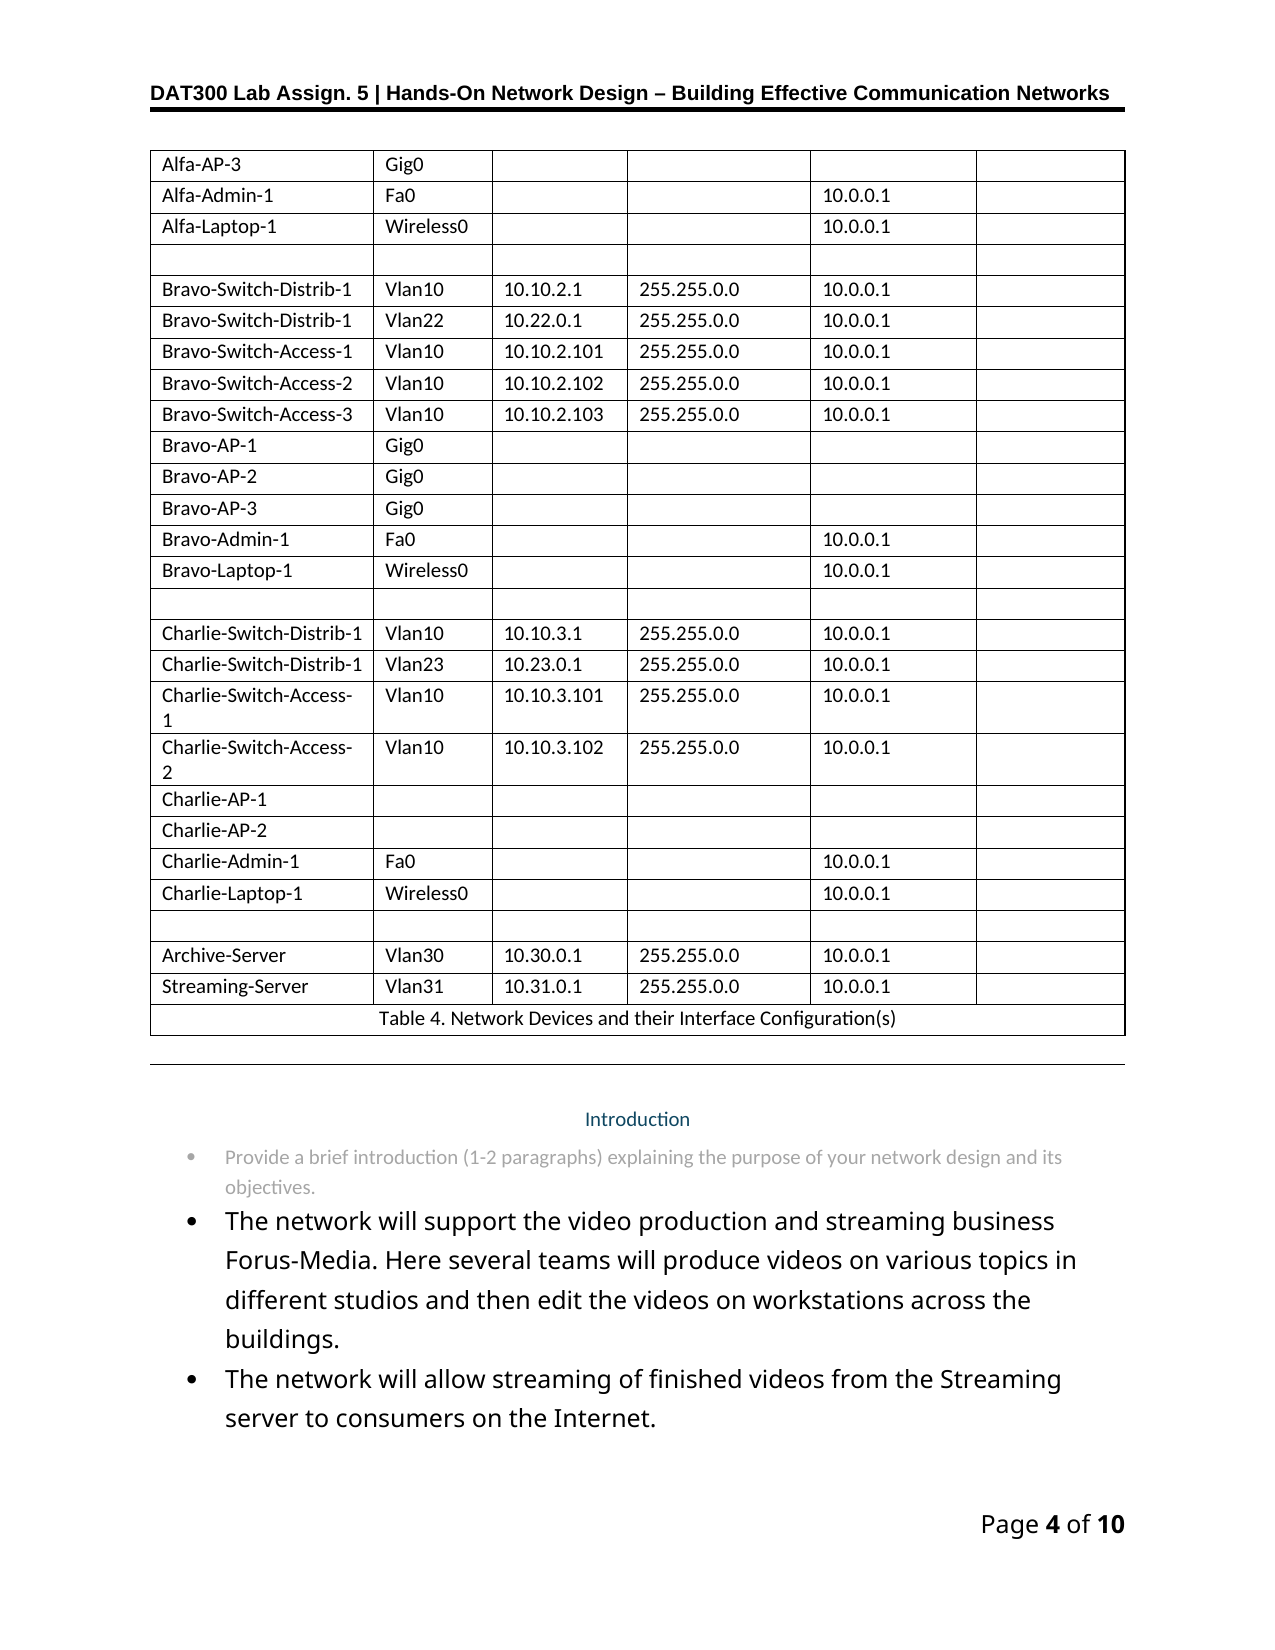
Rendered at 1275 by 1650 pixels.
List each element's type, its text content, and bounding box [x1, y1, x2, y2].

table_cell 10.0.0.1 [811, 401, 976, 431]
table_cell [374, 911, 492, 941]
table_cell 10.0.0.1 [811, 557, 976, 587]
table_cell [374, 589, 492, 619]
table_cell [977, 401, 1124, 431]
table_cell Bravo-Switch-Distrib-1 [151, 276, 373, 306]
table_cell 10.10.2.101 [493, 339, 627, 369]
table_cell 255.255.0.0 [628, 682, 810, 733]
table_cell [977, 214, 1124, 244]
table_cell 10.0.0.1 [811, 849, 976, 879]
table_cell [628, 432, 810, 462]
table_cell [628, 214, 810, 244]
table_cell Gig0 [374, 495, 492, 525]
table_cell Vlan10 [374, 734, 492, 785]
table_cell [493, 911, 627, 941]
table_cell [977, 151, 1124, 181]
table_cell Gig0 [374, 464, 492, 494]
table_cell [977, 464, 1124, 494]
table_cell Wireless0 [374, 557, 492, 587]
table_cell Alfa-Laptop-1 [151, 214, 373, 244]
table_cell [493, 557, 627, 587]
table_cell Charlie-Switch-Distrib-1 [151, 620, 373, 650]
list Provide a brief introduction (1-2 paragraphs) explaining the purpose of your network design and its objectives. [187, 1144, 1125, 1199]
table_cell [493, 849, 627, 879]
table_cell [151, 911, 373, 941]
table_cell [628, 849, 810, 879]
table_cell [977, 495, 1124, 525]
table_cell Vlan10 [374, 276, 492, 306]
table_cell Vlan10 [374, 370, 492, 400]
table_cell Wireless0 [374, 214, 492, 244]
table_cell Vlan31 [374, 974, 492, 1004]
table_cell 10.0.0.1 [811, 276, 976, 306]
table_cell Bravo-Switch-Access-1 [151, 339, 373, 369]
table_cell Charlie-Laptop-1 [151, 880, 373, 910]
table_cell 10.10.3.102 [493, 734, 627, 785]
table_cell [977, 370, 1124, 400]
table_cell 255.255.0.0 [628, 942, 810, 972]
table_cell 255.255.0.0 [628, 307, 810, 337]
table_cell [977, 589, 1124, 619]
table_cell 255.255.0.0 [628, 651, 810, 681]
table_cell Vlan10 [374, 339, 492, 369]
table_cell Charlie-Switch-Distrib-1 [151, 651, 373, 681]
table_cell Bravo-Laptop-1 [151, 557, 373, 587]
table_cell Bravo-Switch-Distrib-1 [151, 307, 373, 337]
table_cell [628, 880, 810, 910]
table_cell 10.0.0.1 [811, 620, 976, 650]
table_cell [977, 734, 1124, 785]
table_cell [493, 526, 627, 556]
table_cell [493, 589, 627, 619]
table_cell 255.255.0.0 [628, 974, 810, 1004]
table_cell [977, 432, 1124, 462]
table_cell Charlie-Switch-Access-2 [151, 734, 373, 785]
table_cell 10.0.0.1 [811, 974, 976, 1004]
table_cell Bravo-AP-3 [151, 495, 373, 525]
table_cell Bravo-Switch-Access-2 [151, 370, 373, 400]
list The network will support the video production and streaming business Forus-Media. Here several teams will produce videos on various topics in different studios and then edit the videos on workstations across the buildings. [187, 1203, 1125, 1356]
table_cell Charlie-Admin-1 [151, 849, 373, 879]
table_cell Vlan30 [374, 942, 492, 972]
table_cell [628, 786, 810, 816]
table_cell 10.0.0.1 [811, 682, 976, 733]
table_cell [977, 557, 1124, 587]
table_cell Vlan10 [374, 682, 492, 733]
table_cell 10.10.2.102 [493, 370, 627, 400]
table_cell 10.10.2.1 [493, 276, 627, 306]
table_cell Gig0 [374, 151, 492, 181]
table_cell 10.0.0.1 [811, 526, 976, 556]
table_cell [977, 245, 1124, 275]
table_cell [151, 245, 373, 275]
table_cell [811, 151, 976, 181]
table_cell 255.255.0.0 [628, 620, 810, 650]
table_cell 10.0.0.1 [811, 651, 976, 681]
table_cell Fa0 [374, 182, 492, 212]
table_cell Fa0 [374, 849, 492, 879]
table_cell 10.10.3.101 [493, 682, 627, 733]
table_cell 10.0.0.1 [811, 339, 976, 369]
table_cell [977, 942, 1124, 972]
table_cell [811, 245, 976, 275]
table_cell Vlan10 [374, 401, 492, 431]
table_cell 10.0.0.1 [811, 214, 976, 244]
table_cell [374, 786, 492, 816]
table_cell 10.30.0.1 [493, 942, 627, 972]
table_cell Alfa-AP-3 [151, 151, 373, 181]
table_cell [374, 817, 492, 847]
table_cell [493, 432, 627, 462]
table_cell [977, 651, 1124, 681]
table_cell [811, 495, 976, 525]
table_cell 255.255.0.0 [628, 401, 810, 431]
table_cell [977, 911, 1124, 941]
table_cell [493, 214, 627, 244]
table_cell Charlie-Switch-Access-1 [151, 682, 373, 733]
table_cell [493, 464, 627, 494]
table_cell [977, 276, 1124, 306]
table_cell 10.0.0.1 [811, 734, 976, 785]
table_cell [977, 182, 1124, 212]
table_cell 255.255.0.0 [628, 339, 810, 369]
table_cell 255.255.0.0 [628, 276, 810, 306]
table_cell [493, 817, 627, 847]
table_cell [811, 817, 976, 847]
table_cell 10.10.3.1 [493, 620, 627, 650]
table_cell [977, 786, 1124, 816]
table_cell [493, 182, 627, 212]
table_cell [977, 620, 1124, 650]
table_cell Streaming-Server [151, 974, 373, 1004]
table_cell [628, 817, 810, 847]
table_cell [977, 307, 1124, 337]
table_cell [811, 432, 976, 462]
table_cell [628, 245, 810, 275]
table_cell [628, 182, 810, 212]
table_cell [811, 464, 976, 494]
table_cell [977, 339, 1124, 369]
table_cell Wireless0 [374, 880, 492, 910]
table_cell [493, 880, 627, 910]
table_cell Fa0 [374, 526, 492, 556]
table_cell 255.255.0.0 [628, 734, 810, 785]
table_cell 10.22.0.1 [493, 307, 627, 337]
table_cell Archive-Server [151, 942, 373, 972]
table_cell 10.0.0.1 [811, 880, 976, 910]
table_cell Bravo-AP-1 [151, 432, 373, 462]
table_cell [811, 589, 976, 619]
table_cell Alfa-Admin-1 [151, 182, 373, 212]
table_cell [151, 589, 373, 619]
table_cell [493, 495, 627, 525]
table_cell [628, 589, 810, 619]
table_cell Bravo-Admin-1 [151, 526, 373, 556]
table_cell [977, 849, 1124, 879]
table_cell 10.0.0.1 [811, 942, 976, 972]
table_cell [811, 786, 976, 816]
table_cell Charlie-AP-2 [151, 817, 373, 847]
table_cell 10.10.2.103 [493, 401, 627, 431]
table_cell 10.23.0.1 [493, 651, 627, 681]
table_cell [493, 151, 627, 181]
list The network will allow streaming of finished videos from the Streaming server to consumers on the Internet. [187, 1361, 1125, 1435]
table_cell [374, 245, 492, 275]
table_cell Bravo-AP-2 [151, 464, 373, 494]
table_cell [977, 526, 1124, 556]
table_cell Gig0 [374, 432, 492, 462]
table_cell 10.0.0.1 [811, 307, 976, 337]
table_cell 10.31.0.1 [493, 974, 627, 1004]
table_cell [811, 911, 976, 941]
table_cell [977, 974, 1124, 1004]
table_cell [628, 151, 810, 181]
table_cell [628, 911, 810, 941]
table_cell Vlan23 [374, 651, 492, 681]
table_cell [628, 526, 810, 556]
table_cell Table 4. Network Devices and their Interface Configuration(s) [151, 1005, 1124, 1035]
table_cell Charlie-AP-1 [151, 786, 373, 816]
table_cell Vlan10 [374, 620, 492, 650]
table_cell [628, 464, 810, 494]
table_cell [977, 880, 1124, 910]
table_cell [977, 817, 1124, 847]
table_cell Bravo-Switch-Access-3 [151, 401, 373, 431]
table_cell [977, 682, 1124, 733]
table_cell [493, 245, 627, 275]
table_cell [493, 786, 627, 816]
table_cell [628, 557, 810, 587]
subtitle Introduction [150, 1107, 1125, 1132]
table_cell 10.0.0.1 [811, 182, 976, 212]
table_cell Vlan22 [374, 307, 492, 337]
table_cell [628, 495, 810, 525]
table_cell 255.255.0.0 [628, 370, 810, 400]
table_cell 10.0.0.1 [811, 370, 976, 400]
